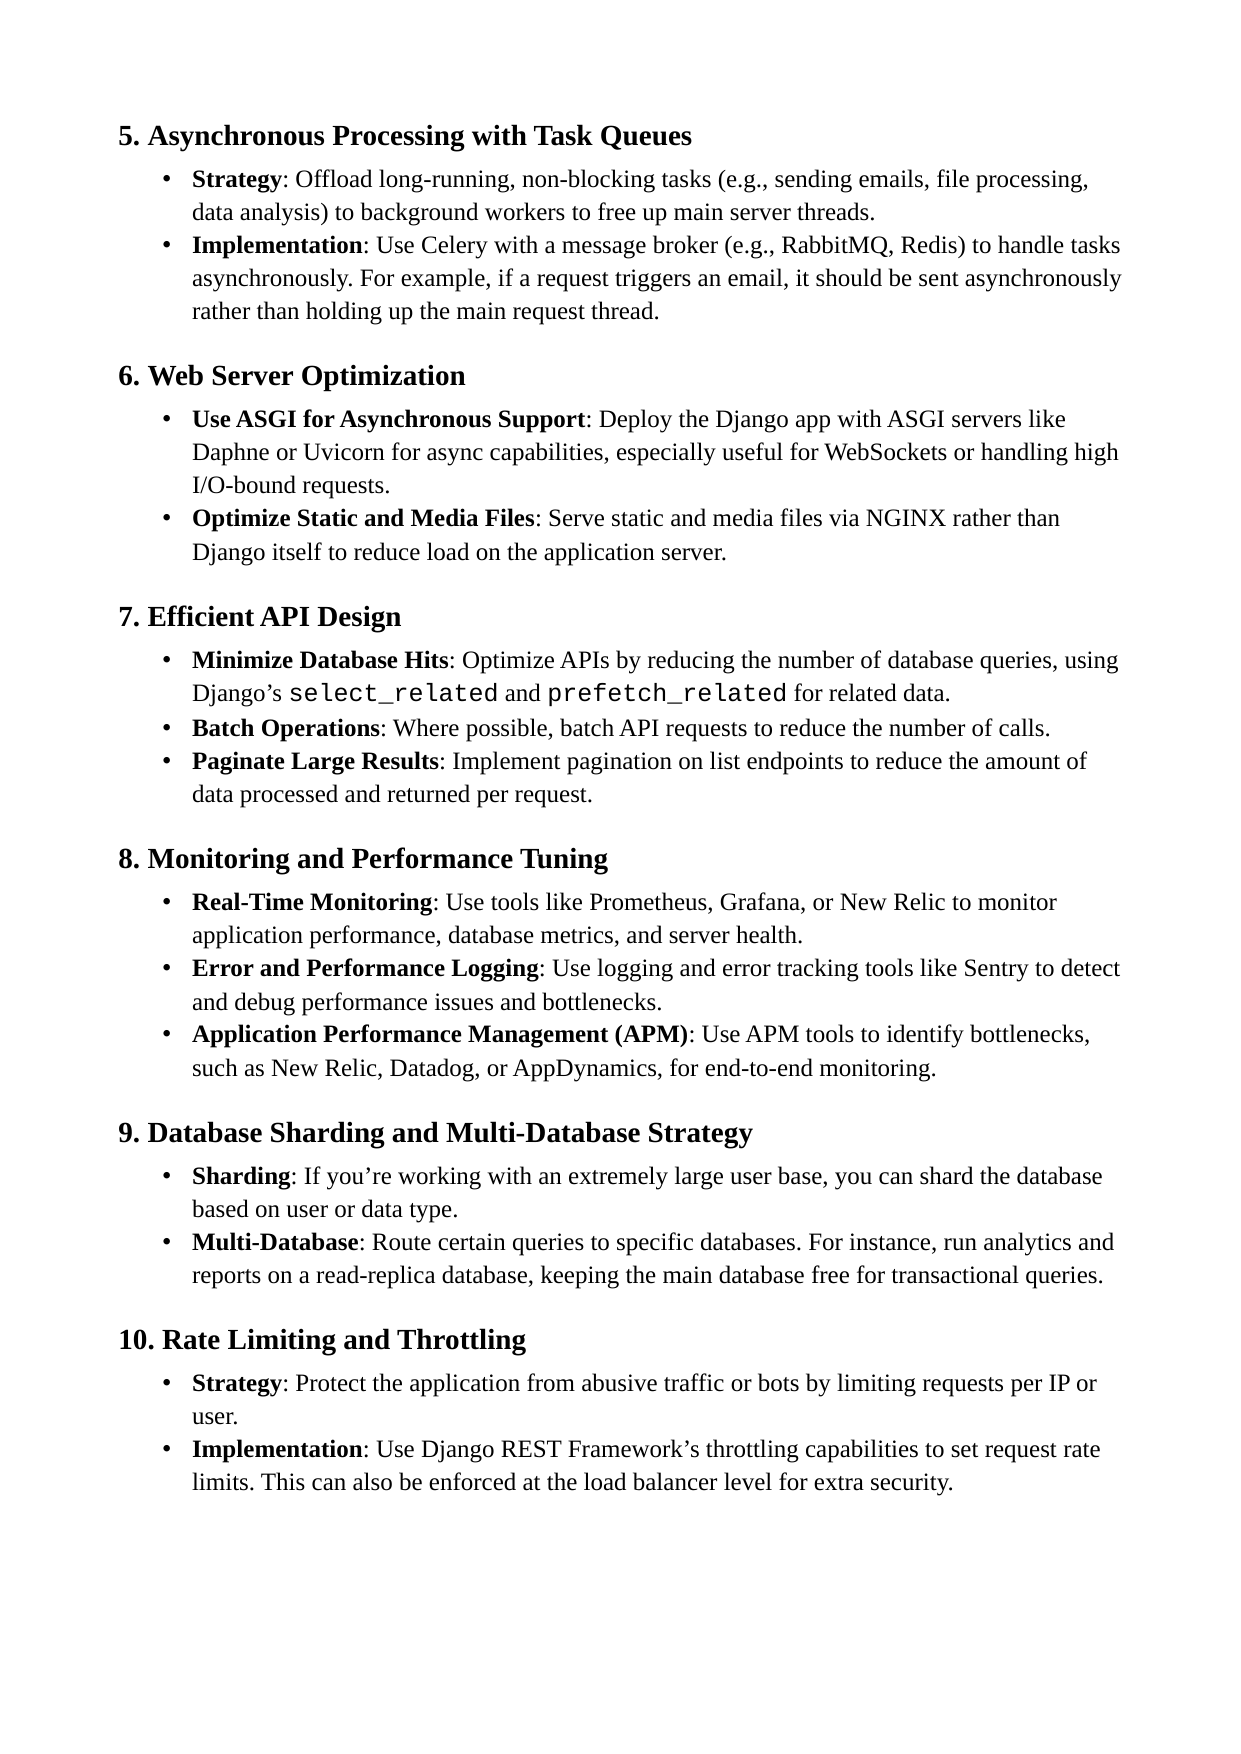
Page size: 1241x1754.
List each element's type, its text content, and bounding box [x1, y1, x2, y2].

list Application Performance Management (APM): Use APM tools to identify bottlenecks, such as New Relic, Datadog, or AppDynamics, for end-to-end monitoring. [162, 1019, 1122, 1081]
subtitle 6. Web Server Optimization [118, 358, 1122, 392]
list Error and Performance Logging: Use logging and error tracking tools like Sentry to detect and debug performance issues and bottlenecks. [162, 953, 1122, 1015]
list Strategy: Protect the application from abusive traffic or bots by limiting requests per IP or user. [162, 1368, 1122, 1430]
subtitle 5. Asynchronous Processing with Task Queues [118, 118, 1122, 152]
subtitle 8. Monitoring and Performance Tuning [118, 841, 1122, 875]
subtitle 10. Rate Limiting and Throttling [118, 1322, 1122, 1356]
list Optimize Static and Media Files: Serve static and media files via NGINX rather than Django itself to reduce load on the application server. [162, 503, 1122, 565]
list Minimize Database Hits: Optimize APIs by reducing the number of database queries, using Django’s select_related and prefetch_related for related data. [162, 645, 1122, 709]
list Batch Operations: Where possible, batch API requests to reduce the number of calls. [162, 713, 1122, 742]
list Multi-Database: Route certain queries to specific databases. For instance, run analytics and reports on a read-replica database, keeping the main database free for transactional queries. [162, 1227, 1122, 1289]
list Implementation: Use Celery with a message broker (e.g., RabbitMQ, Redis) to handle tasks asynchronously. For example, if a request triggers an email, it should be sent asynchronously rather than holding up the main request thread. [162, 230, 1122, 325]
subtitle 9. Database Sharding and Multi-Database Strategy [118, 1115, 1122, 1148]
list Strategy: Offload long-running, non-blocking tasks (e.g., sending emails, file processing, data analysis) to background workers to free up main server threads. [162, 164, 1122, 226]
list Implementation: Use Django REST Framework’s throttling capabilities to set request rate limits. This can also be enforced at the load balancer level for extra security. [162, 1434, 1122, 1496]
subtitle 7. Efficient API Design [118, 599, 1122, 632]
list Use ASGI for Asynchronous Support: Deploy the Django app with ASGI servers like Daphne or Uvicorn for async capabilities, especially useful for WebSockets or handling high I/O-bound requests. [162, 404, 1122, 499]
list Real-Time Monitoring: Use tools like Prometheus, Grafana, or New Relic to monitor application performance, database metrics, and server health. [162, 887, 1122, 949]
list Sharding: If you’re working with an extremely large user base, you can shard the database based on user or data type. [162, 1161, 1122, 1223]
list Paginate Large Results: Implement pagination on list endpoints to reduce the amount of data processed and returned per request. [162, 746, 1122, 808]
